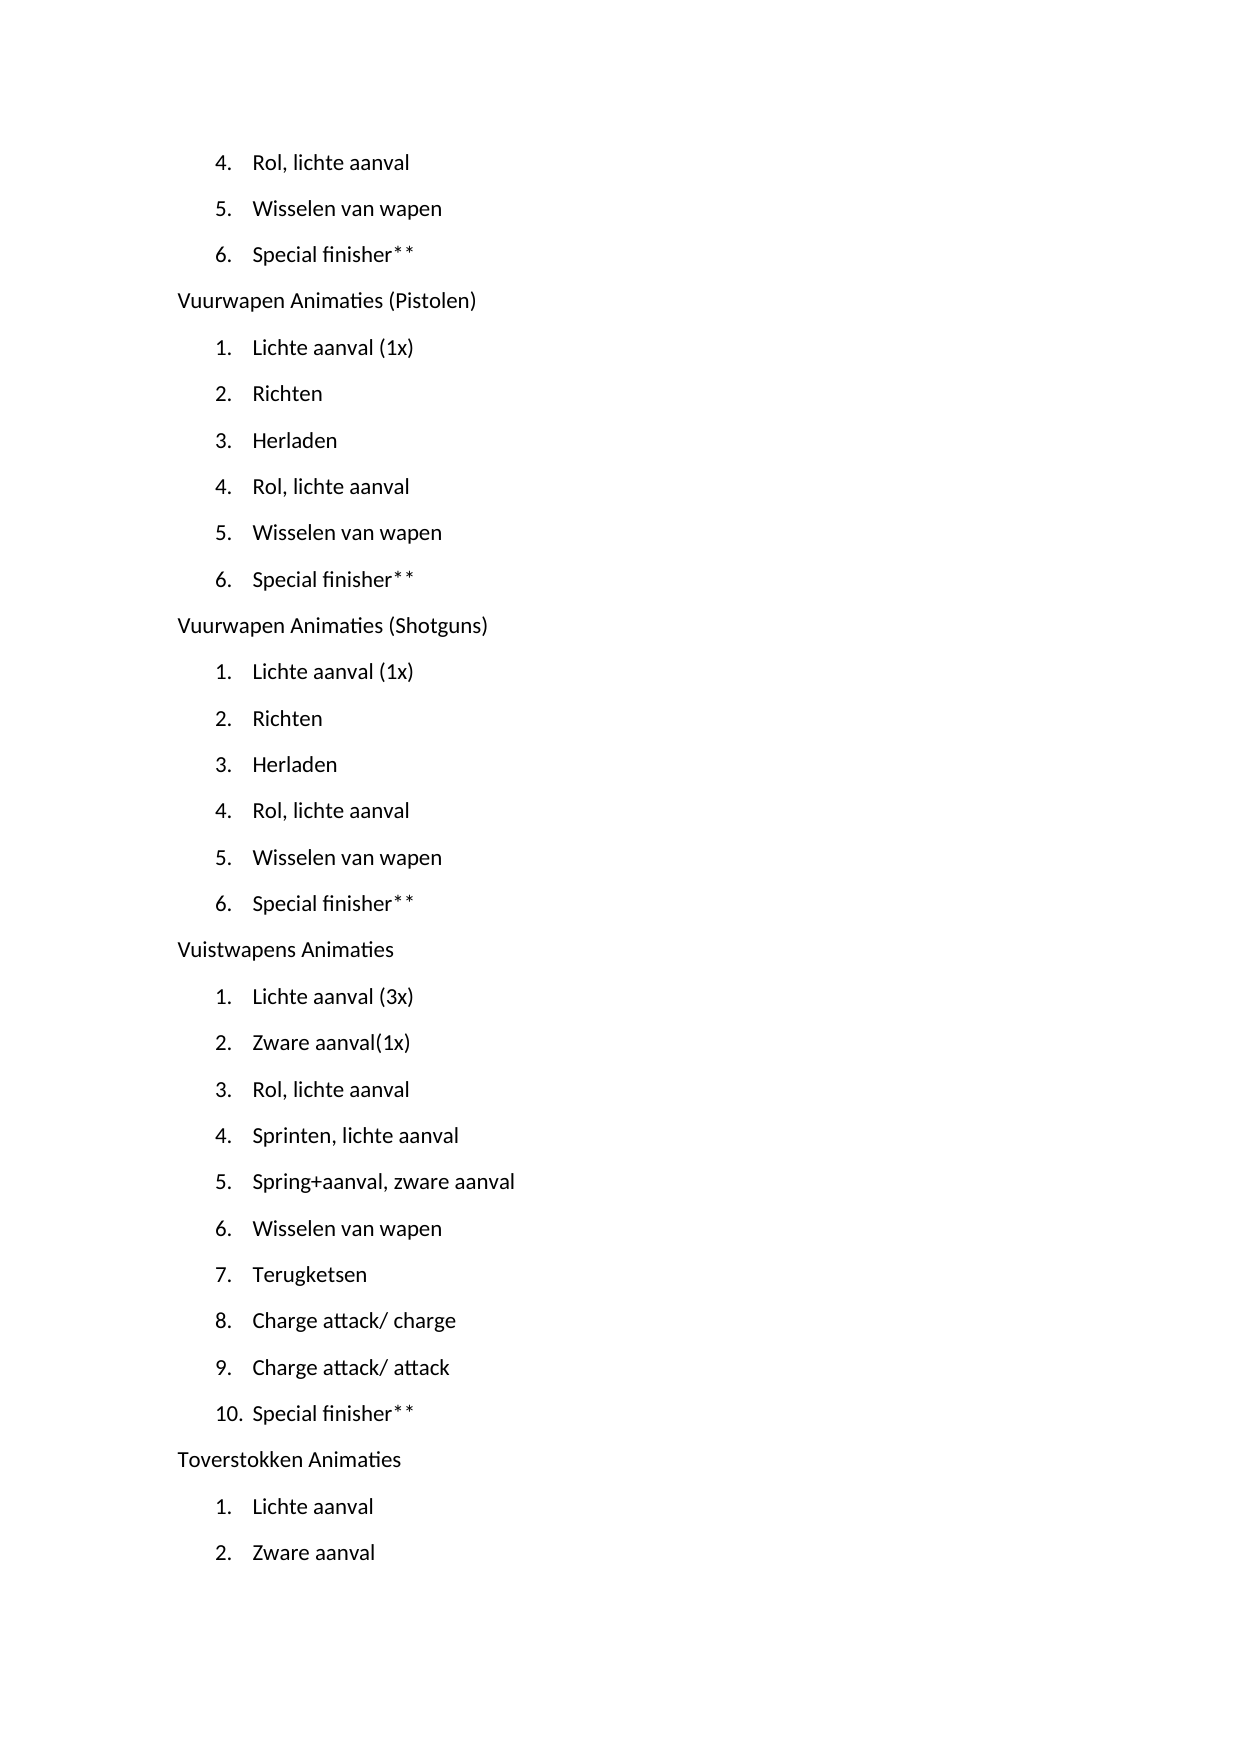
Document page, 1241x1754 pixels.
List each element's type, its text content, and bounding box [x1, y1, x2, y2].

list Lichte aanval (3x) [215, 982, 1063, 1010]
list Lichte aanval (1x) [215, 333, 1063, 361]
list Sprinten, lichte aanval [215, 1121, 1063, 1149]
list Special finisher** [215, 240, 1063, 268]
list Rol, lichte aanval [215, 148, 1063, 176]
list Charge attack/ attack [215, 1353, 1063, 1381]
list Lichte aanval [215, 1492, 1063, 1520]
list Special finisher** [215, 1399, 1063, 1427]
list Special finisher** [215, 889, 1063, 917]
list Rol, lichte aanval [215, 797, 1063, 824]
list Richten [215, 704, 1063, 732]
list Herladen [215, 426, 1063, 454]
text Toverstokken Animaties [177, 1446, 1063, 1473]
list Zware aanval [215, 1538, 1063, 1566]
text Vuurwapen Animaties (Shotguns) [177, 611, 1063, 639]
list Wisselen van wapen [215, 1214, 1063, 1242]
list Spring+aanval, zware aanval [215, 1167, 1063, 1195]
list Wisselen van wapen [215, 843, 1063, 871]
list Herladen [215, 750, 1063, 778]
list Zware aanval(1x) [215, 1028, 1063, 1056]
list Rol, lichte aanval [215, 472, 1063, 500]
list Lichte aanval (1x) [215, 657, 1063, 686]
list Special finisher** [215, 565, 1063, 593]
text Vuistwapens Animaties [177, 936, 1063, 964]
text Vuurwapen Animaties (Pistolen) [177, 287, 1063, 315]
list Wisselen van wapen [215, 518, 1063, 546]
list Charge attack/ charge [215, 1306, 1063, 1334]
list Wisselen van wapen [215, 194, 1063, 222]
list Rol, lichte aanval [215, 1075, 1063, 1103]
list Terugketsen [215, 1260, 1063, 1288]
list Richten [215, 379, 1063, 407]
